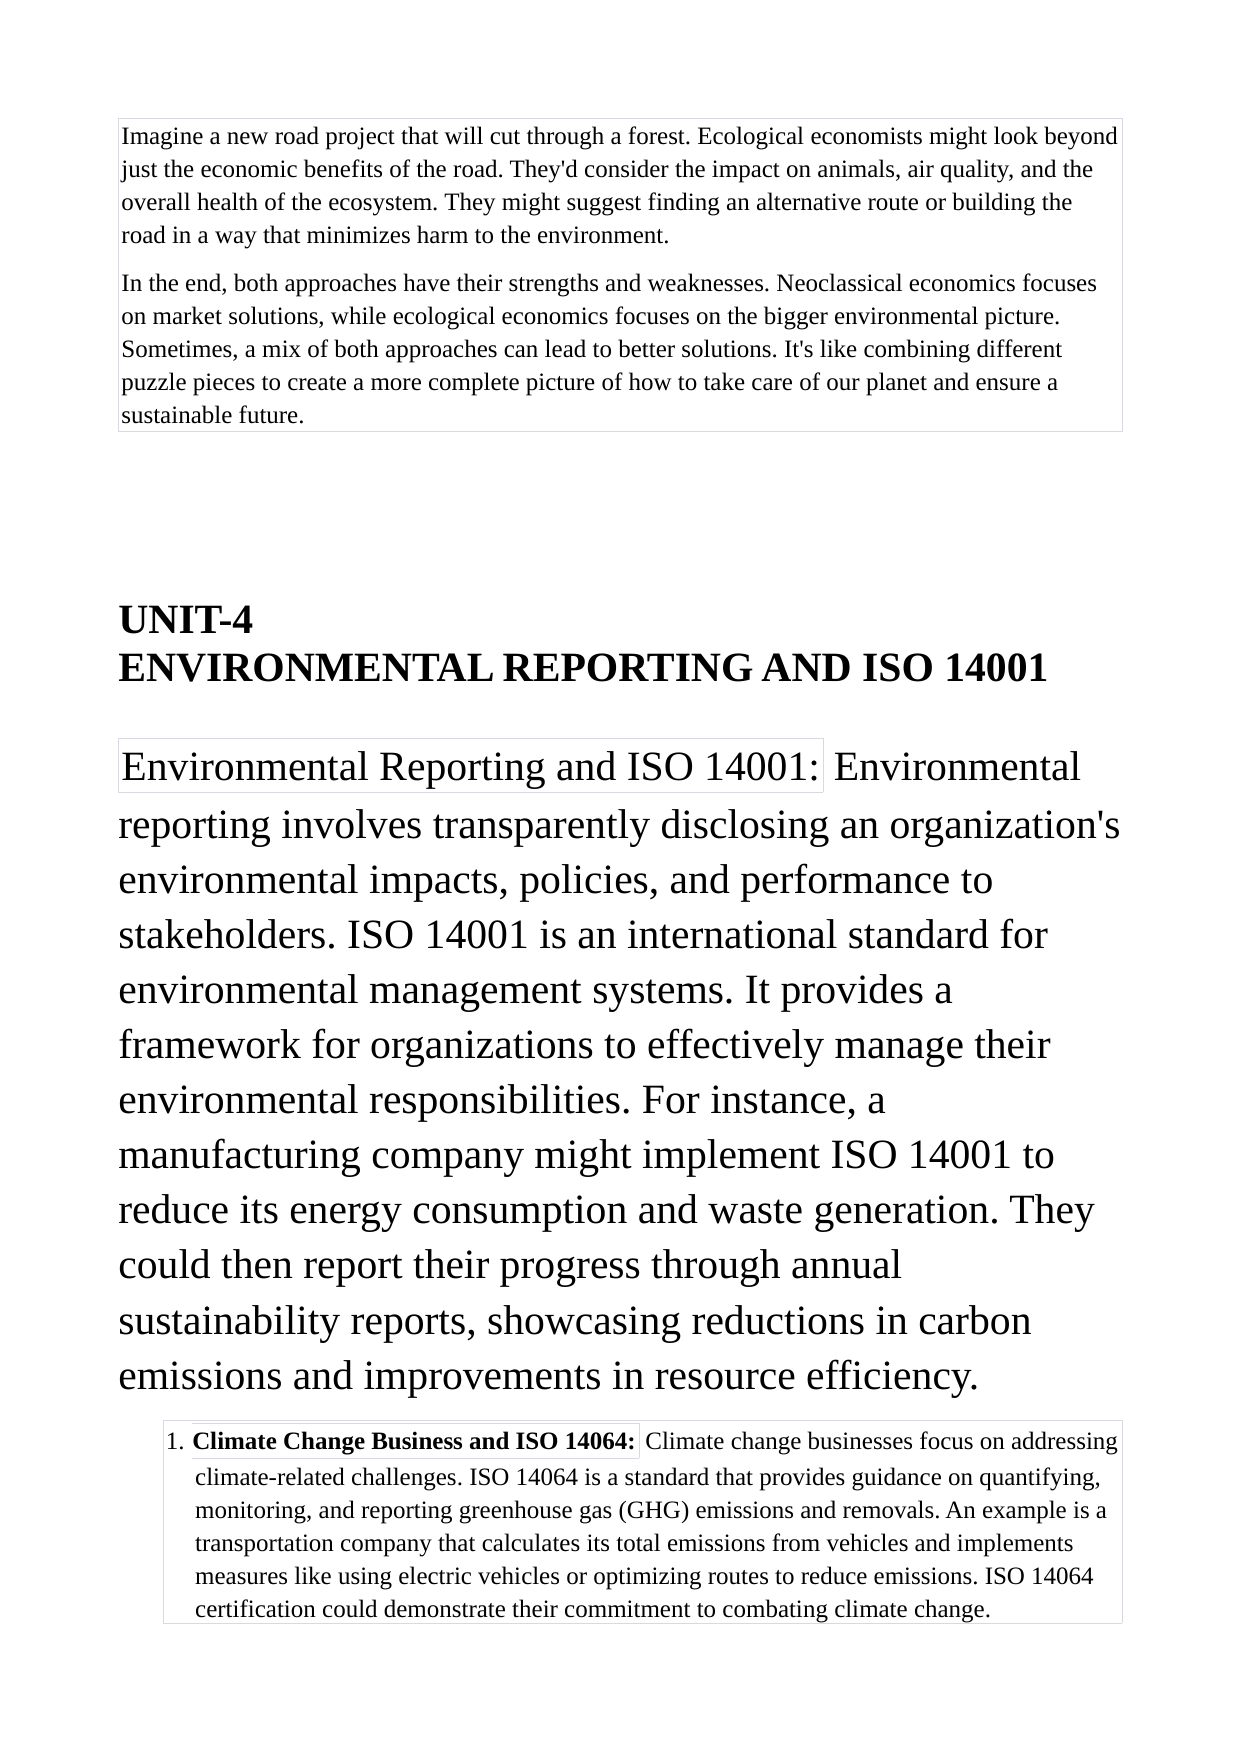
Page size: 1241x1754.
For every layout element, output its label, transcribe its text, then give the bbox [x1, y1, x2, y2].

text Environmental Reporting and ISO 14001: Environmental reporting involves transparently disclosing an organization's environmental impacts, policies, and performance to stakeholders. ISO 14001 is an international standard for environmental management systems. It provides a framework for organizations to effectively manage their environmental responsibilities. For instance, a manufacturing company might implement ISO 14001 to reduce its energy consumption and waste generation. They could then report their progress through annual sustainability reports, showcasing reductions in carbon emissions and improvements in resource efficiency. [118, 738, 1122, 1398]
list Climate Change Business and ISO 14064: Climate change businesses focus on addressing climate-related challenges. ISO 14064 is a standard that provides guidance on quantifying, monitoring, and reporting greenhouse gas (GHG) emissions and removals. An example is a transportation company that calculates its total emissions from vehicles and implements measures like using electric vehicles or optimizing routes to reduce emissions. ISO 14064 certification could demonstrate their commitment to combating climate change. [164, 1421, 1122, 1623]
text In the end, both approaches have their strengths and weaknesses. Neoclassical economics focuses on market solutions, while ecological economics focuses on the bigger environmental picture. Sometimes, a mix of both approaches can lead to better solutions. It's like combining different puzzle pieces to create a more complete picture of how to take care of our planet and ensure a sustainable future. [119, 265, 1122, 431]
text Imagine a new road project that will cut through a forest. Ecological economists might look beyond just the economic benefits of the road. They'd consider the impact on animals, air quality, and the overall health of the ecosystem. They might suggest finding an alternative route or building the road in a way that minimizes harm to the environment. [119, 119, 1122, 249]
text ENVIRONMENTAL REPORTING AND ISO 14001 [118, 642, 1122, 690]
text UNIT-4 [118, 451, 1122, 642]
